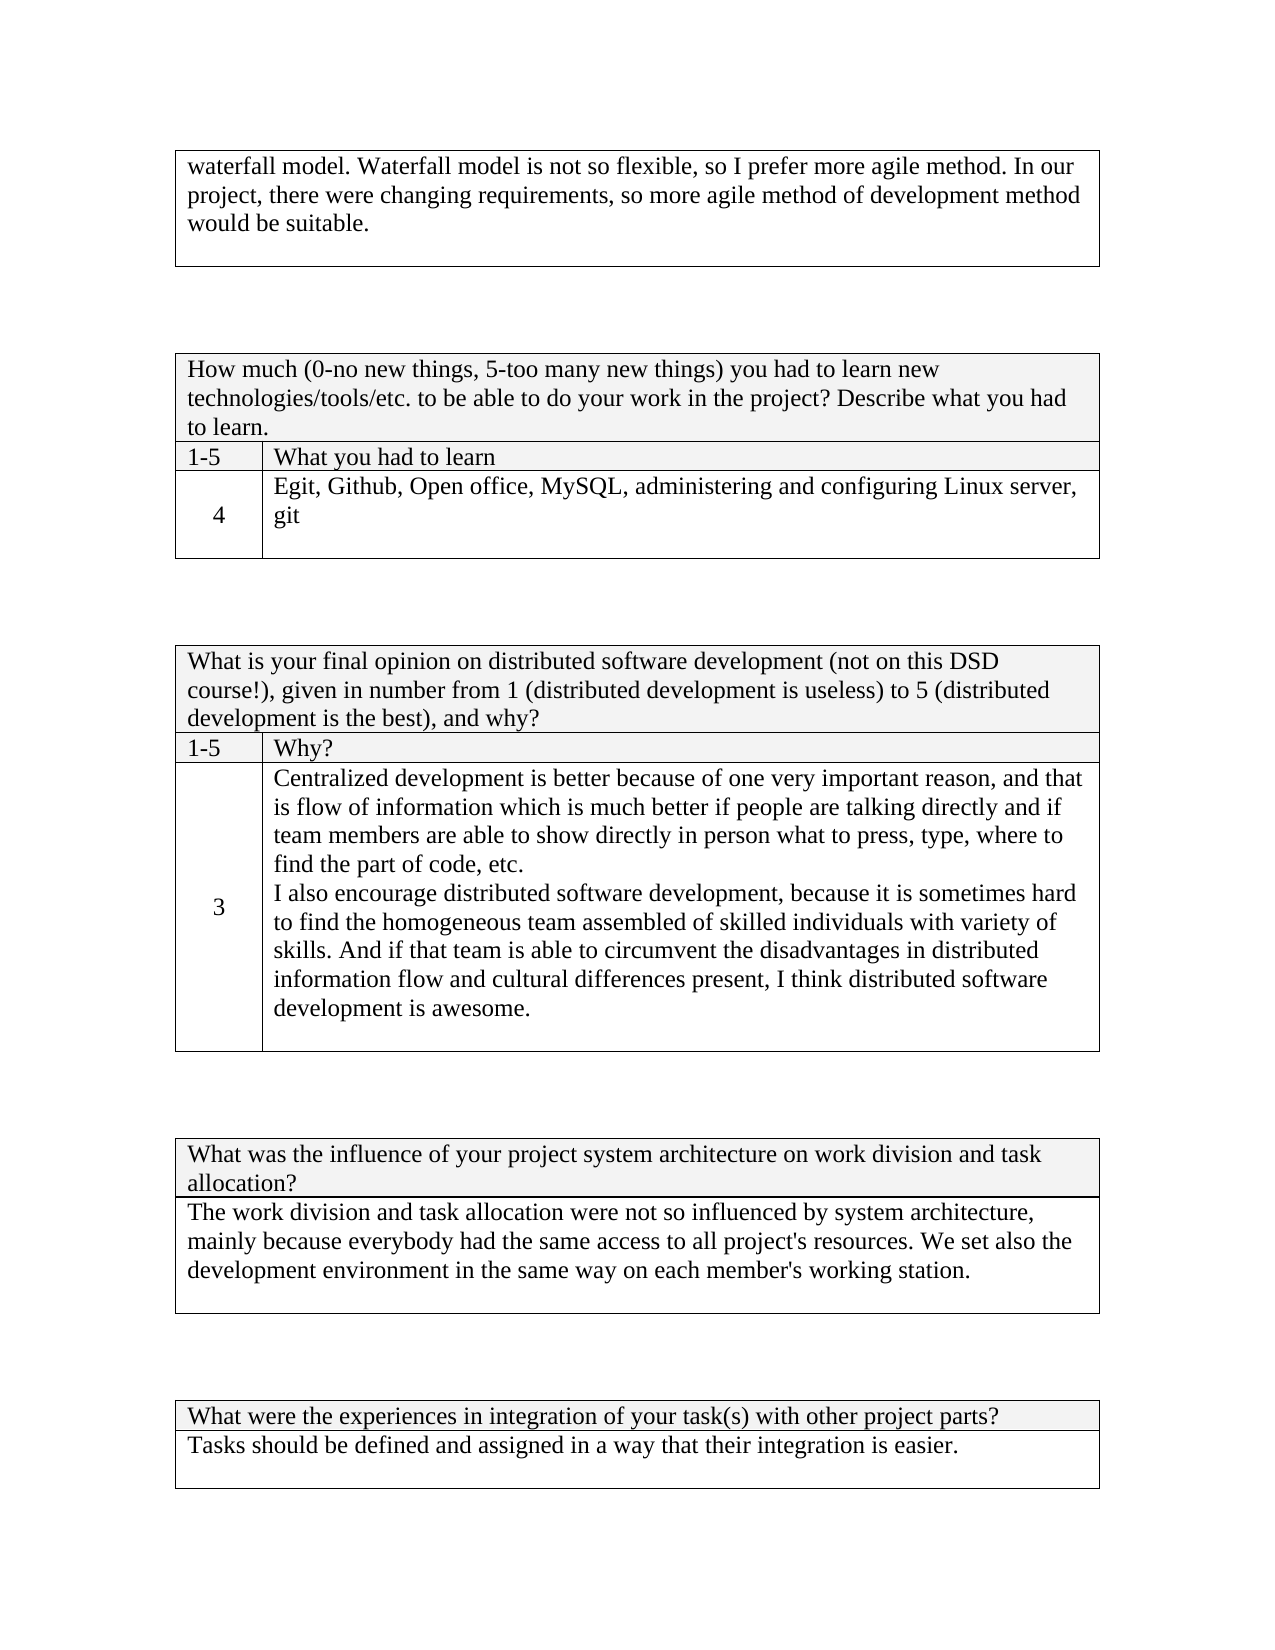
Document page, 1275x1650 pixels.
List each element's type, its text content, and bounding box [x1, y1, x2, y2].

table_cell The work division and task allocation were not so influenced by system architecture, mainly because everybody had the same access to all project's resources. We set also the development environment in the same way on each member's working station. [176, 1198, 1099, 1312]
table_cell 4 [176, 471, 262, 558]
table_cell 3 [176, 763, 262, 1051]
table_cell waterfall model. Waterfall model is not so flexible, so I prefer more agile method. In our project, there were changing requirements, so more agile method of development method would be suitable. [176, 151, 1099, 266]
table_header What is your final opinion on distributed software development (not on this DSD course!), given in number from 1 (distributed development is useless) to 5 (distributed development is the best), and why? [176, 646, 1099, 732]
table_cell Why? [263, 733, 1099, 762]
table_cell What you had to learn [263, 442, 1099, 470]
table_cell Egit, Github, Open office, MySQL, administering and configuring Linux server, git [263, 471, 1099, 558]
table_header What was the influence of your project system architecture on work division and task allocation? [176, 1139, 1099, 1196]
table_cell 1-5 [176, 733, 262, 762]
table_cell Tasks should be defined and assigned in a way that their integration is easier. [176, 1431, 1099, 1488]
table_header How much (0-no new things, 5-too many new things) you had to learn new technologies/tools/etc. to be able to do your work in the project? Describe what you had to learn. [176, 354, 1099, 441]
table_cell Centralized development is better because of one very important reason, and that is flow of information which is much better if people are talking directly and if team members are able to show directly in person what to press, type, where to find the part of code, etc. I also encourage distributed software development, because it is sometimes hard to find the homogeneous team assembled of skilled individuals with variety of skills. And if that team is able to circumvent the disadvantages in distributed information flow and cultural differences present, I think distributed software development is awesome. [263, 763, 1099, 1051]
table_cell 1-5 [176, 442, 262, 470]
table_header What were the experiences in integration of your task(s) with other project parts? [176, 1401, 1099, 1429]
